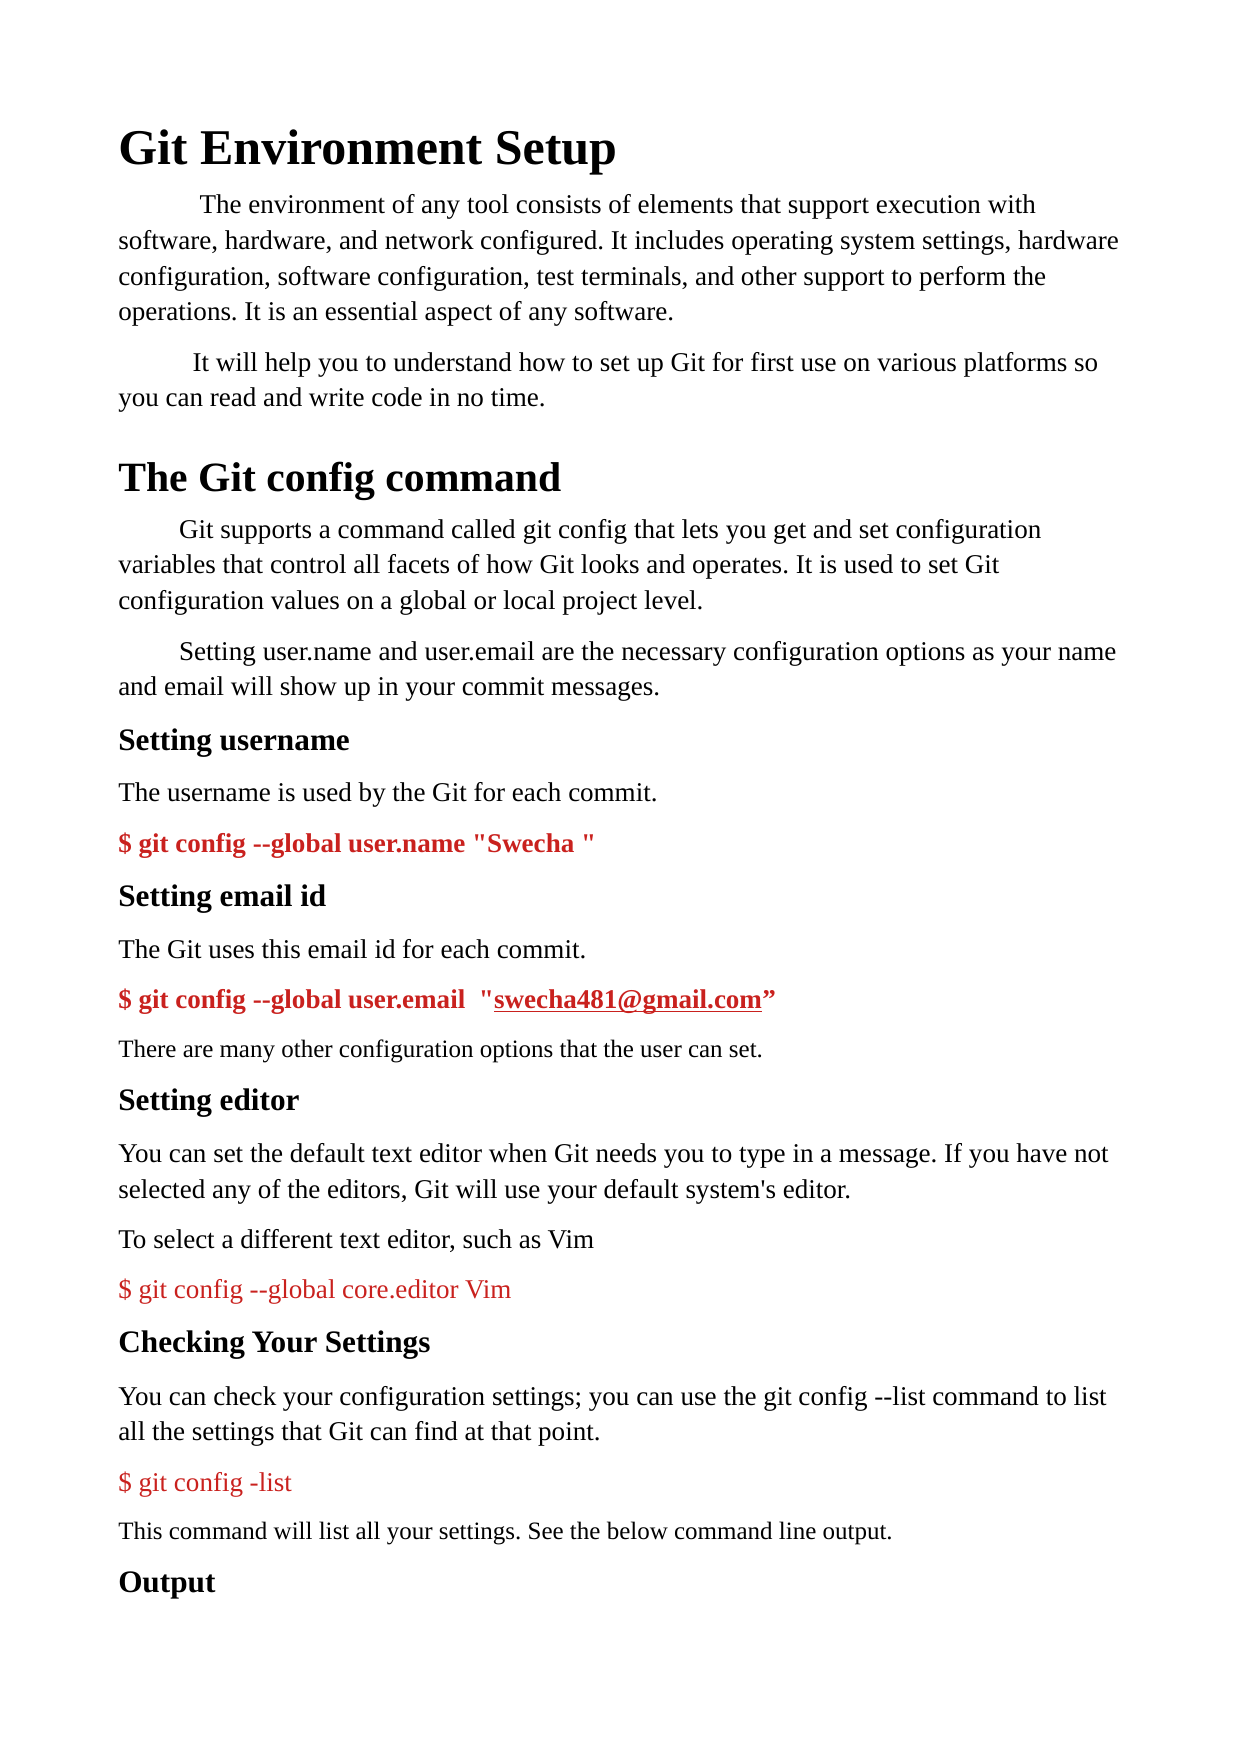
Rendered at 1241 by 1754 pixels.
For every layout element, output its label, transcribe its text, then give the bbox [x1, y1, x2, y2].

text Git supports a command called git config that lets you get and set configuration variables that control all facets of how Git looks and operates. It is used to set Git configuration values on a global or local project level. [118, 513, 1122, 616]
text Output [118, 1563, 1122, 1599]
text Setting editor [118, 1081, 1122, 1117]
text The environment of any tool consists of elements that support execution with software, hardware, and network configured. It includes operating system settings, hardware configuration, software configuration, test terminals, and other support to perform the operations. It is an essential aspect of any software. [118, 188, 1122, 326]
text Setting email id [118, 877, 1122, 913]
text Setting username [118, 721, 1122, 757]
text The username is used by the Git for each commit. [118, 777, 1122, 808]
text The Git uses this email id for each commit. [118, 933, 1122, 964]
text It will help you to understand how to set up Git for first use on various platforms so you can read and write code in no time. [118, 346, 1122, 412]
text $ git config --global core.editor Vim [118, 1273, 1122, 1304]
subtitle Git Environment Setup [118, 118, 1122, 176]
text Setting user.name and user.email are the necessary configuration options as your name and email will show up in your commit messages. [118, 635, 1122, 702]
text $ git config --global user.email "swecha481@gmail.com” [118, 983, 1122, 1014]
text $ git config --global user.name "Swecha " [118, 827, 1122, 858]
text There are many other configuration options that the user can set. [118, 1034, 1122, 1062]
text You can set the default text editor when Git needs you to type in a message. If you have not selected any of the editors, Git will use your default system's editor. [118, 1137, 1122, 1204]
text To select a different text editor, such as Vim [118, 1223, 1122, 1254]
subtitle The Git config command [118, 452, 1122, 500]
text Checking Your Settings [118, 1324, 1122, 1360]
text $ git config -list [118, 1466, 1122, 1497]
text This command will list all your settings. See the below command line output. [118, 1516, 1122, 1545]
text You can check your configuration settings; you can use the git config --list command to list all the settings that Git can find at that point. [118, 1379, 1122, 1446]
